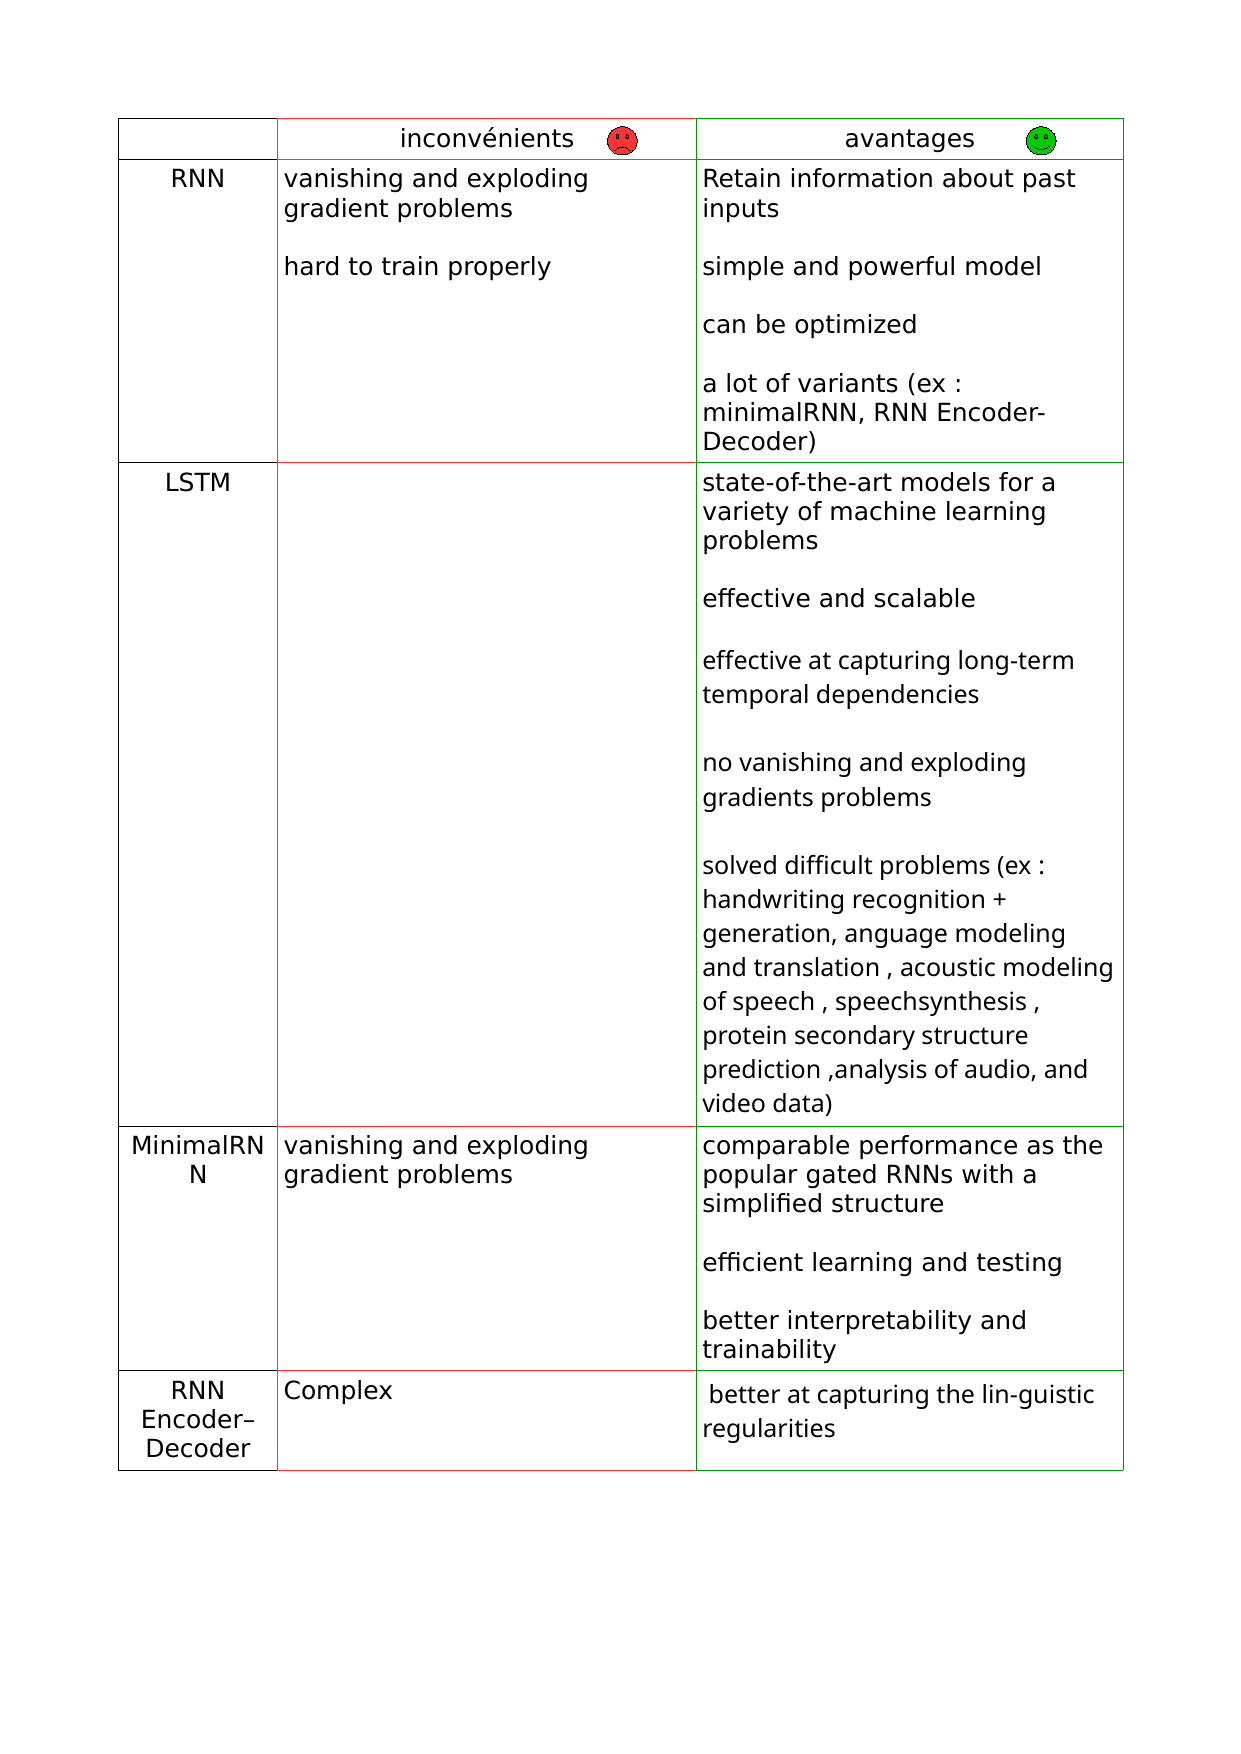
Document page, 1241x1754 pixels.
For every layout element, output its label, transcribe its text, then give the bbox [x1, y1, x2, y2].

table_header inconvénients [278, 119, 696, 159]
table_cell vanishing and exploding gradient problems [278, 1127, 696, 1370]
table_cell MinimalRNN [119, 1127, 277, 1370]
table_cell state-of-the-art models for a variety of machine learning problems effective and scalable effective at capturing long-term temporal dependencies no vanishing and exploding gradients problems solved difficult problems (ex : handwriting recognition + generation, anguage modeling and translation , acoustic modeling of speech , speechsynthesis , protein secondary structure prediction ,analysis of audio, and video data) [697, 463, 1123, 1126]
table_header avantages [697, 119, 1123, 159]
table_cell RNN Encoder–Decoder [119, 1371, 277, 1469]
table_cell [278, 463, 696, 1126]
table_cell LSTM [119, 463, 277, 1126]
table_cell RNN [119, 160, 277, 462]
table_cell Complex [278, 1371, 696, 1469]
table_cell comparable performance as the popular gated RNNs with a simplified structure efficient learning and testing better interpretability and trainability [697, 1127, 1123, 1370]
table_cell Retain information about past inputs simple and powerful model can be optimized a lot of variants (ex : minimalRNN, RNN Encoder-Decoder) [697, 160, 1123, 462]
table_header [119, 119, 277, 159]
table_cell better at capturing the lin-guistic regularities [697, 1371, 1123, 1469]
table_cell vanishing and exploding gradient problems hard to train properly [278, 160, 696, 462]
